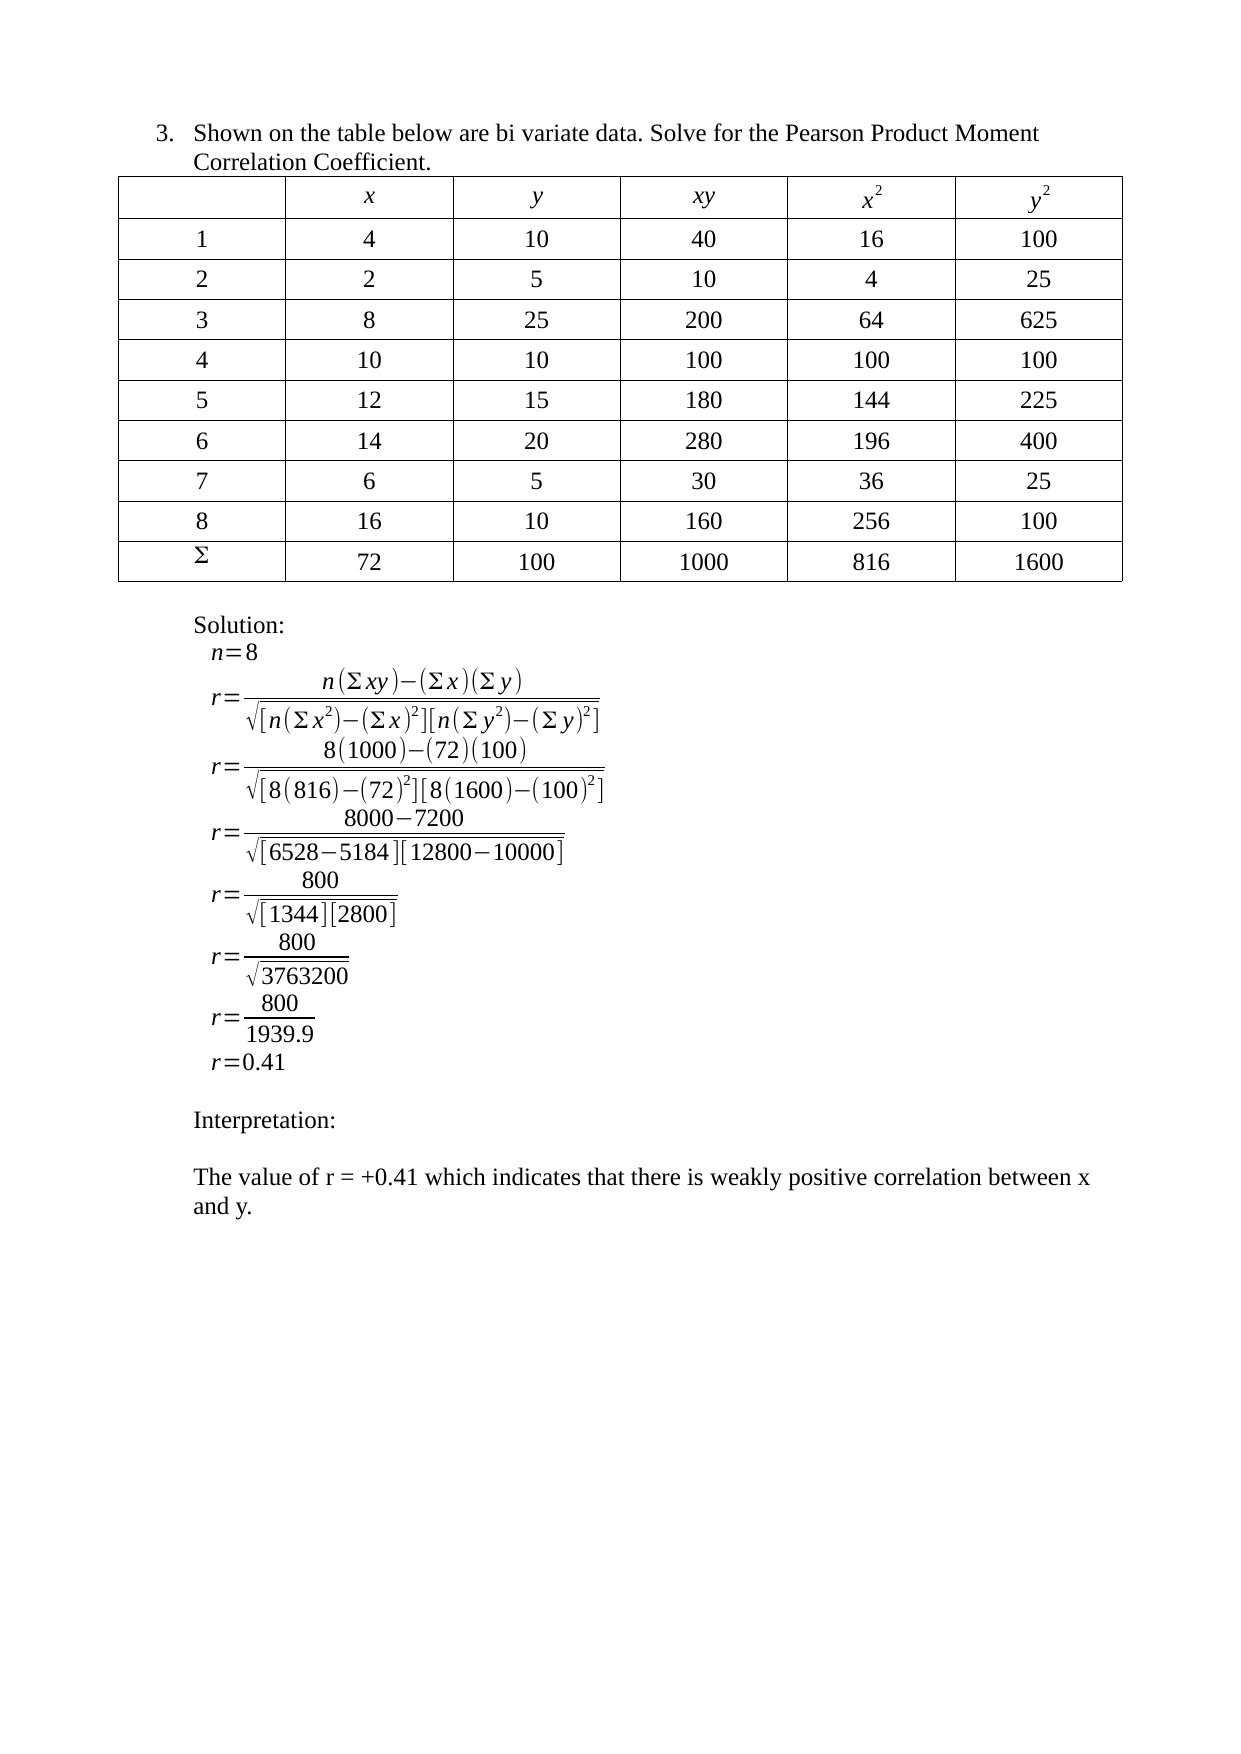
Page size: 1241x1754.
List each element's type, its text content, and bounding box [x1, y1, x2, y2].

table_cell 280 [621, 421, 787, 460]
table_cell 20 [454, 421, 620, 460]
table_cell 180 [621, 381, 787, 420]
table_cell 100 [956, 502, 1122, 541]
table_cell 40 [621, 219, 787, 259]
table_cell 7 [119, 461, 285, 501]
table_cell 10 [621, 260, 787, 299]
table_cell 5 [119, 381, 285, 420]
table_cell 5 [454, 260, 620, 299]
table_cell 200 [621, 300, 787, 339]
table_cell 10 [454, 340, 620, 379]
table_cell 16 [286, 502, 453, 541]
table_cell 816 [788, 542, 955, 581]
table_cell 4 [286, 219, 453, 259]
list Solution: [156, 582, 1122, 1048]
table_cell 25 [956, 461, 1122, 501]
table_cell 5 [454, 461, 620, 501]
table_cell 625 [956, 300, 1122, 339]
table_cell 36 [788, 461, 955, 501]
table_cell 6 [286, 461, 453, 501]
table_cell 8 [119, 502, 285, 541]
table_cell 72 [286, 542, 453, 581]
table_cell 10 [454, 219, 620, 259]
table_cell 400 [956, 421, 1122, 460]
table_cell 6 [119, 421, 285, 460]
table_cell 196 [788, 421, 955, 460]
table_cell [119, 542, 285, 581]
table_cell 256 [788, 502, 955, 541]
table_cell 100 [956, 219, 1122, 259]
table_cell 16 [788, 219, 955, 259]
table_cell 64 [788, 300, 955, 339]
table_cell 100 [454, 542, 620, 581]
table_cell 225 [956, 381, 1122, 420]
table_header [788, 177, 955, 218]
table_cell 1000 [621, 542, 787, 581]
table_cell 100 [621, 340, 787, 379]
table_header [119, 177, 285, 218]
table_cell 4 [119, 340, 285, 379]
table_cell 100 [788, 340, 955, 379]
table_cell 4 [788, 260, 955, 299]
table_cell 10 [286, 340, 453, 379]
table_cell 15 [454, 381, 620, 420]
table_cell 1 [119, 219, 285, 259]
table_cell 25 [956, 260, 1122, 299]
table_header [956, 177, 1122, 218]
table_header [621, 177, 787, 218]
table_cell 10 [454, 502, 620, 541]
table_cell 100 [956, 340, 1122, 379]
table_header [286, 177, 453, 218]
table_cell 8 [286, 300, 453, 339]
table_cell 160 [621, 502, 787, 541]
table_cell 14 [286, 421, 453, 460]
list Interpretation: The value of r = +0.41 which indicates that there is weakly positive correlation between x and y. [156, 1105, 1122, 1220]
table_cell 2 [119, 260, 285, 299]
table_cell 30 [621, 461, 787, 501]
table_cell 1600 [956, 542, 1122, 581]
table_cell 25 [454, 300, 620, 339]
list Shown on the table below are bi variate data. Solve for the Pearson Product Moment Correlation Coefficient. [156, 118, 1122, 176]
table_cell 3 [119, 300, 285, 339]
table_cell 2 [286, 260, 453, 299]
table_cell 144 [788, 381, 955, 420]
table_header [454, 177, 620, 218]
table_cell 12 [286, 381, 453, 420]
